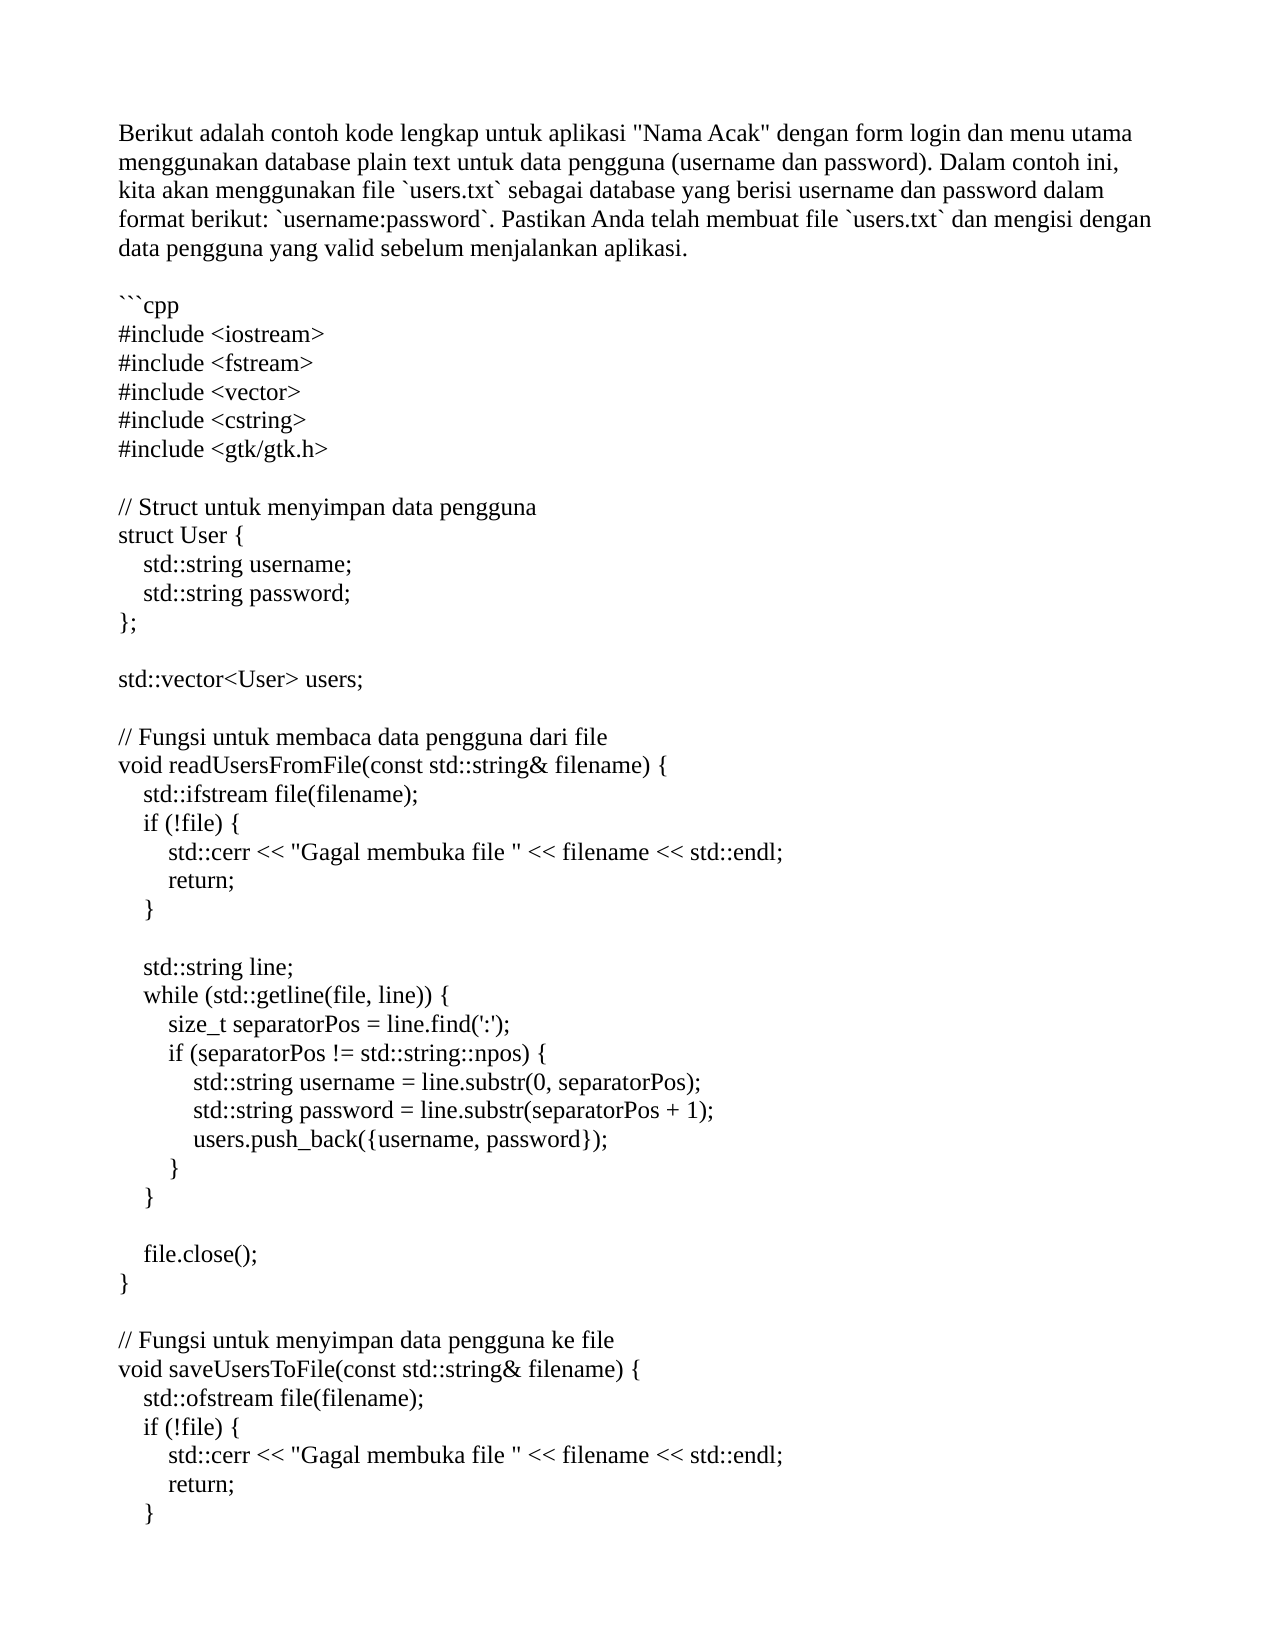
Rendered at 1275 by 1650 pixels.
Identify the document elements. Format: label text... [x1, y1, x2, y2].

text std::ifstream file(filename); [118, 779, 1157, 808]
text std::vector<User> users; [118, 664, 1157, 693]
text std::cerr << "Gagal membuka file " << filename << std::endl; [118, 837, 1157, 866]
text size_t separatorPos = line.find(':'); [118, 1009, 1157, 1038]
text } [118, 1498, 1157, 1527]
text #include <vector> [118, 377, 1157, 406]
text void readUsersFromFile(const std::string& filename) { [118, 751, 1157, 779]
text while (std::getline(file, line)) { [118, 981, 1157, 1009]
text struct User { [118, 521, 1157, 549]
text } [118, 1182, 1157, 1211]
text // Fungsi untuk menyimpan data pengguna ke file [118, 1326, 1157, 1354]
text }; [118, 607, 1157, 636]
text Berikut adalah contoh kode lengkap untuk aplikasi "Nama Acak" dengan form login dan menu utama menggunakan database plain text untuk data pengguna (username dan password). Dalam contoh ini, kita akan menggunakan file `users.txt` sebagai database yang berisi username dan password dalam format berikut: `username:password`. Pastikan Anda telah membuat file `users.txt` dan mengisi dengan data pengguna yang valid sebelum menjalankan aplikasi. [118, 118, 1157, 262]
text std::string username = line.substr(0, separatorPos); [118, 1067, 1157, 1096]
text #include <iostream> [118, 319, 1157, 348]
text #include <cstring> [118, 406, 1157, 434]
text return; [118, 1469, 1157, 1498]
text std::string password = line.substr(separatorPos + 1); [118, 1096, 1157, 1124]
text ```cpp [118, 291, 1157, 319]
text std::string line; [118, 952, 1157, 981]
text } [118, 1153, 1157, 1182]
text std::string username; [118, 549, 1157, 578]
text std::ofstream file(filename); [118, 1383, 1157, 1412]
text if (!file) { [118, 1412, 1157, 1441]
text file.close(); [118, 1239, 1157, 1268]
text // Fungsi untuk membaca data pengguna dari file [118, 722, 1157, 751]
text if (separatorPos != std::string::npos) { [118, 1038, 1157, 1067]
text users.push_back({username, password}); [118, 1124, 1157, 1153]
text std::cerr << "Gagal membuka file " << filename << std::endl; [118, 1441, 1157, 1469]
text if (!file) { [118, 808, 1157, 837]
text std::string password; [118, 578, 1157, 607]
text } [118, 894, 1157, 923]
text void saveUsersToFile(const std::string& filename) { [118, 1354, 1157, 1383]
text return; [118, 866, 1157, 894]
text } [118, 1268, 1157, 1297]
text #include <fstream> [118, 348, 1157, 377]
text #include <gtk/gtk.h> [118, 434, 1157, 463]
text // Struct untuk menyimpan data pengguna [118, 492, 1157, 521]
